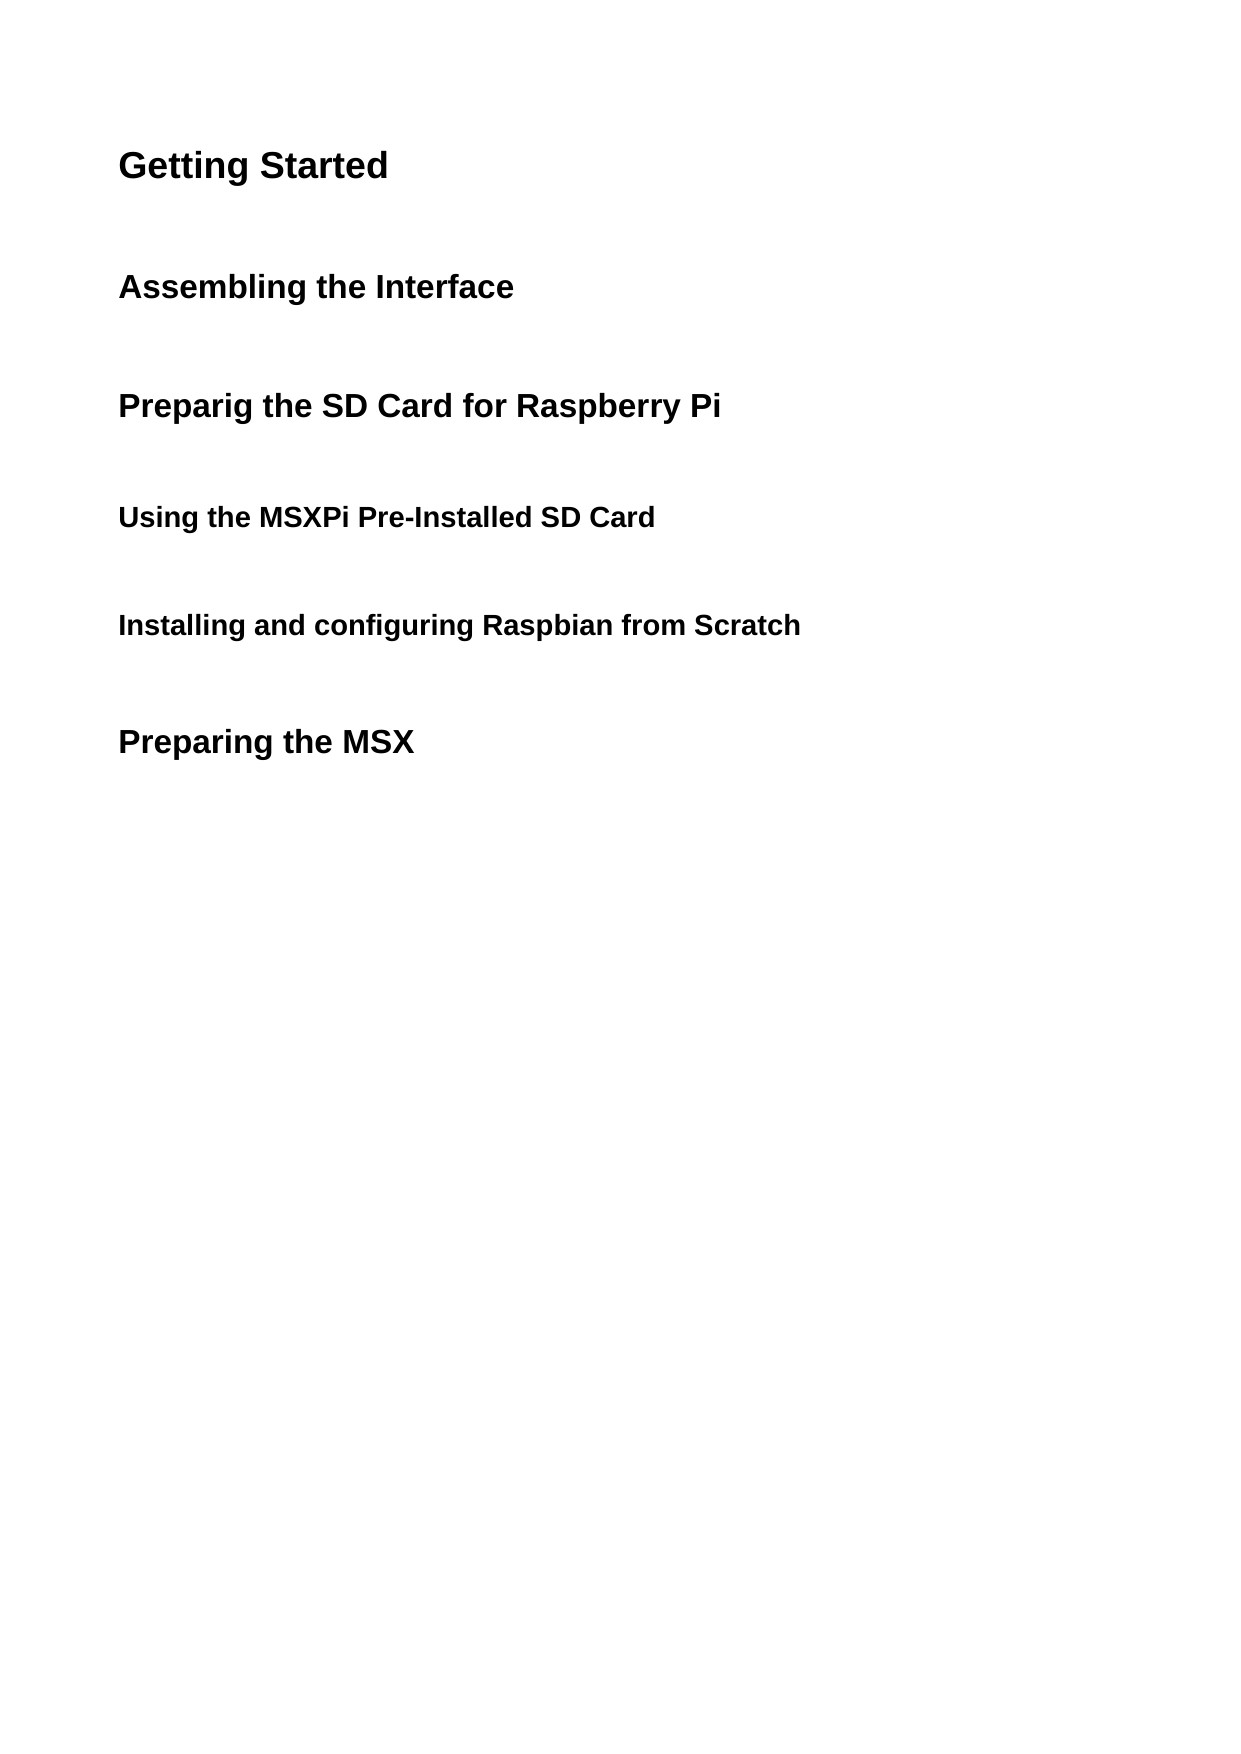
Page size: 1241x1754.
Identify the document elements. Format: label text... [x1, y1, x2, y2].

subtitle Assembling the Interface [118, 267, 1122, 306]
subtitle Preparig the SD Card for Raspberry Pi [118, 387, 1122, 425]
subtitle Preparing the MSX [118, 722, 1122, 761]
subtitle Getting Started [118, 143, 1122, 186]
subtitle Using the MSXPi Pre-Installed SD Card [118, 500, 1122, 533]
subtitle Installing and configuring Raspbian from Scratch [118, 608, 1122, 641]
